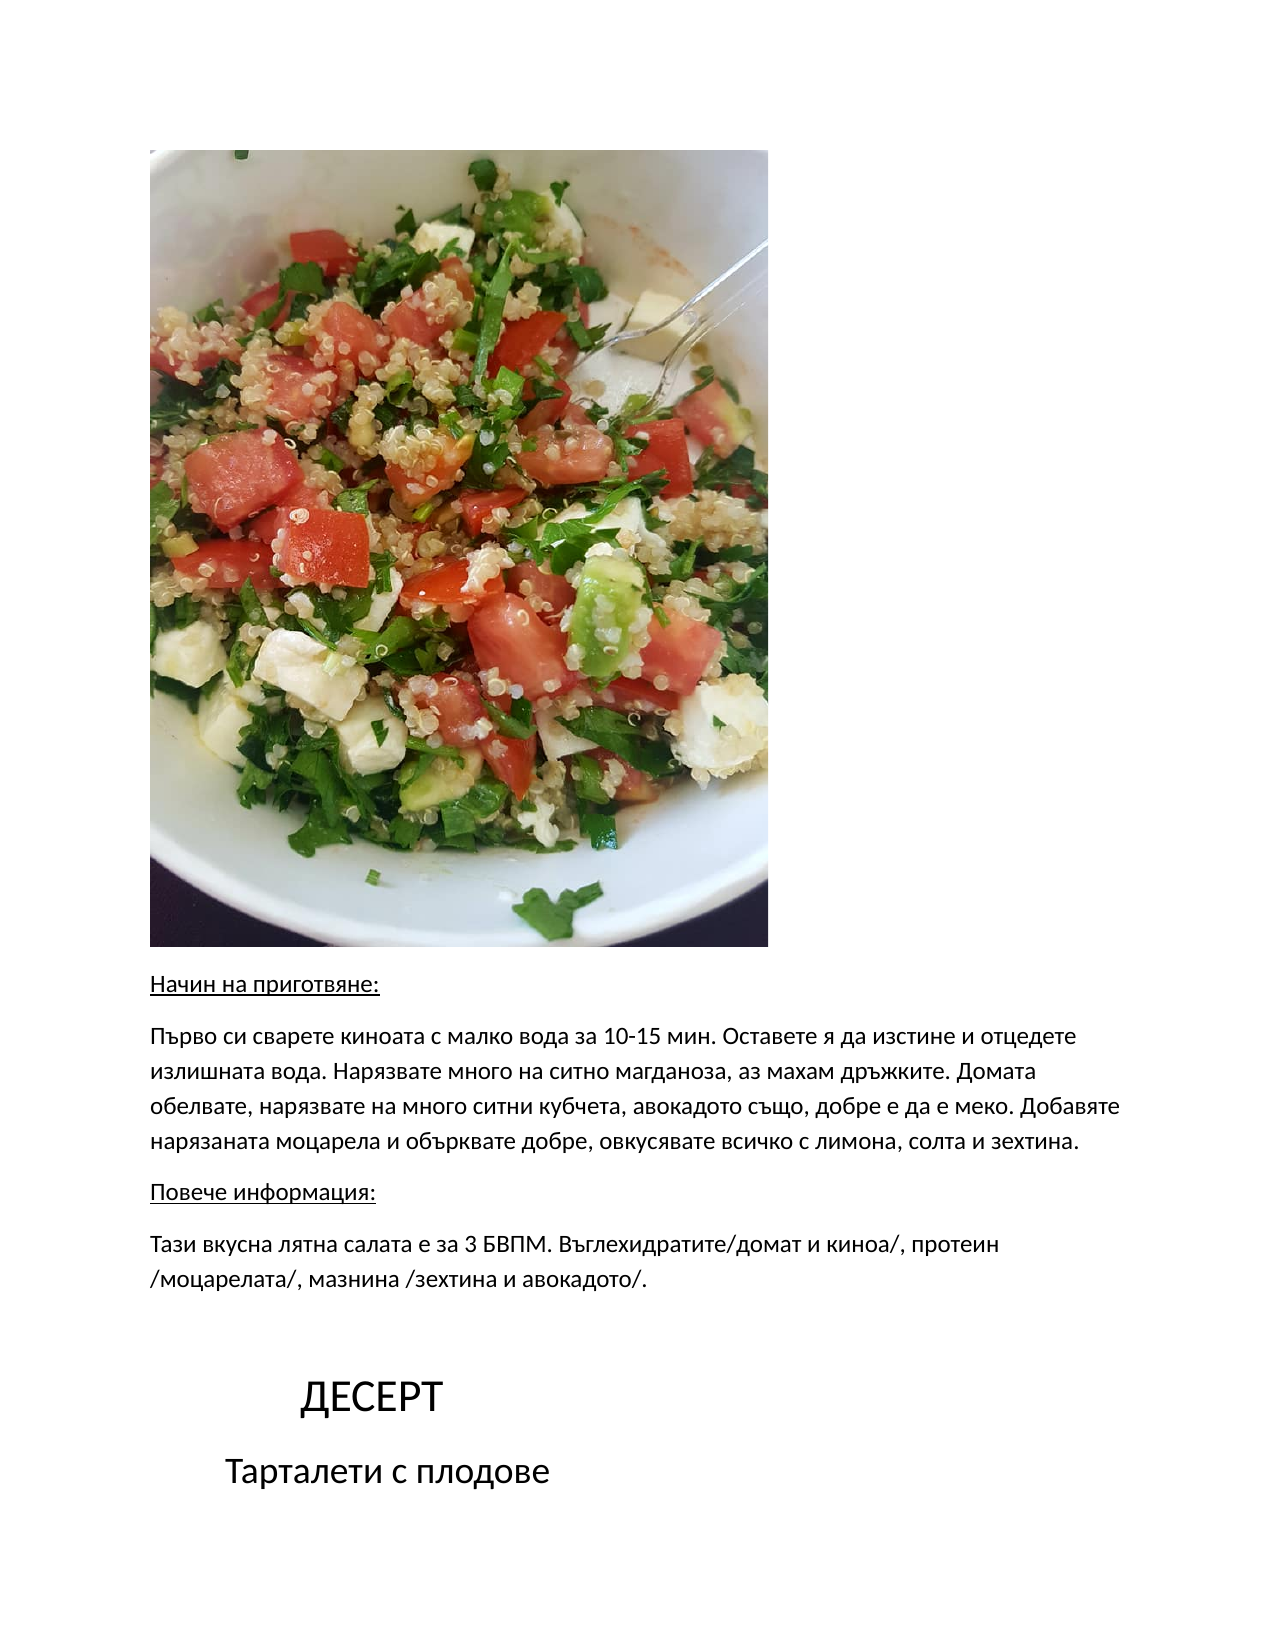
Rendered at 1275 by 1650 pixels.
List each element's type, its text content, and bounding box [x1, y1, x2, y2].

text Първо си сварете киноата с малко вода за 10-15 мин. Оставете я да изстине и отцедете излишната вода. Нарязвате много на ситно магданоза, аз махам дръжките. Домата обелвате, нарязвате на много ситни кубчета, авокадото също, добре е да е меко. Добавяте нарязаната моцарела и обърквате добре, овкусявате всичко с лимона, солта и зехтина. [150, 1020, 1125, 1155]
text Тарталети с плодове [150, 1447, 1125, 1493]
text Повече информация: [150, 1177, 1125, 1207]
text ДЕСЕРТ [225, 1367, 1125, 1422]
text Начин на приготвяне: [150, 968, 1125, 999]
text Тази вкусна лятна салата е за 3 БВПМ. Въглехидратите/домат и киноа/, протеин /моцарелата/, мазнина /зехтина и авокадото/. [150, 1228, 1125, 1294]
